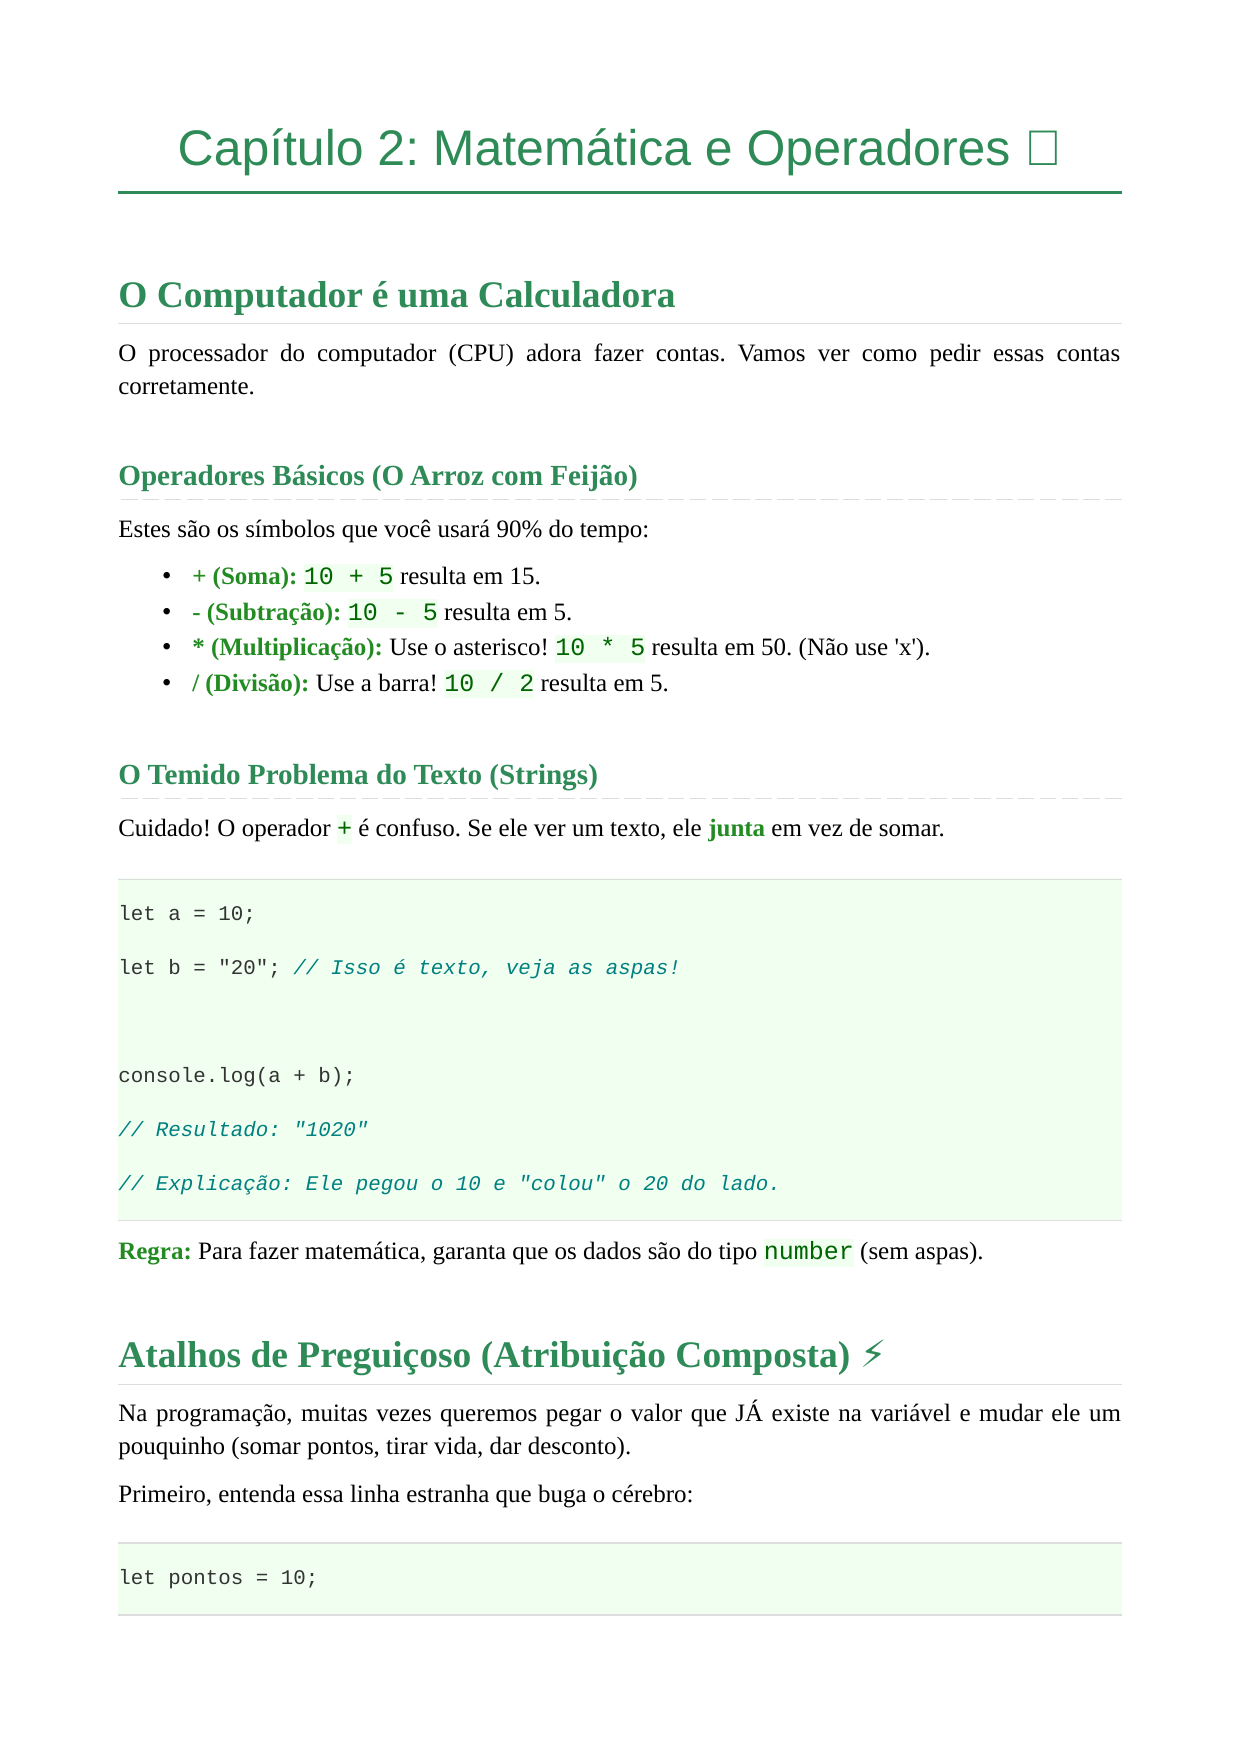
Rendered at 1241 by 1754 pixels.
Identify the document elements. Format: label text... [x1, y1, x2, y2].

text Estes são os símbolos que você usará 90% do tempo: [118, 514, 1122, 543]
subtitle Capítulo 2: Matemática e Operadores 🔢 [118, 118, 1122, 191]
text Cuidado! O operador + é confuso. Se ele ver um texto, ele junta em vez de somar. [118, 813, 1122, 844]
text let b = "20"; // Isso é texto, veja as aspas! [118, 932, 1122, 981]
list + (Soma): 10 + 5 resulta em 15. [162, 561, 1122, 592]
subtitle Operadores Básicos (O Arroz com Feijão) [118, 458, 1122, 499]
text Primeiro, entenda essa linha estranha que buga o cérebro: [118, 1479, 1122, 1508]
text let a = 10; [118, 880, 1122, 927]
subtitle O Temido Problema do Texto (Strings) [118, 757, 1122, 798]
list * (Multiplicação): Use o asterisco! 10 * 5 resulta em 50. (Não use 'x'). [162, 632, 1122, 663]
text let pontos = 10; [118, 1544, 1122, 1614]
list - (Subtração): 10 - 5 resulta em 5. [162, 597, 1122, 628]
subtitle O Computador é uma Calculadora [118, 272, 1122, 323]
text Regra: Para fazer matemática, garanta que os dados são do tipo number (sem aspas). [118, 1236, 1122, 1267]
text O processador do computador (CPU) adora fazer contas. Vamos ver como pedir essas contas corretamente. [118, 338, 1122, 400]
text // Resultado: "1020" [118, 1094, 1122, 1142]
text // Explicação: Ele pegou o 10 e "colou" o 20 do lado. [118, 1148, 1122, 1220]
text console.log(a + b); [118, 1040, 1122, 1089]
subtitle Atalhos de Preguiçoso (Atribuição Composta) ⚡ [118, 1333, 1122, 1384]
text Na programação, muitas vezes queremos pegar o valor que JÁ existe na variável e mudar ele um pouquinho (somar pontos, tirar vida, dar desconto). [118, 1398, 1122, 1460]
list / (Divisão): Use a barra! 10 / 2 resulta em 5. [162, 668, 1122, 698]
